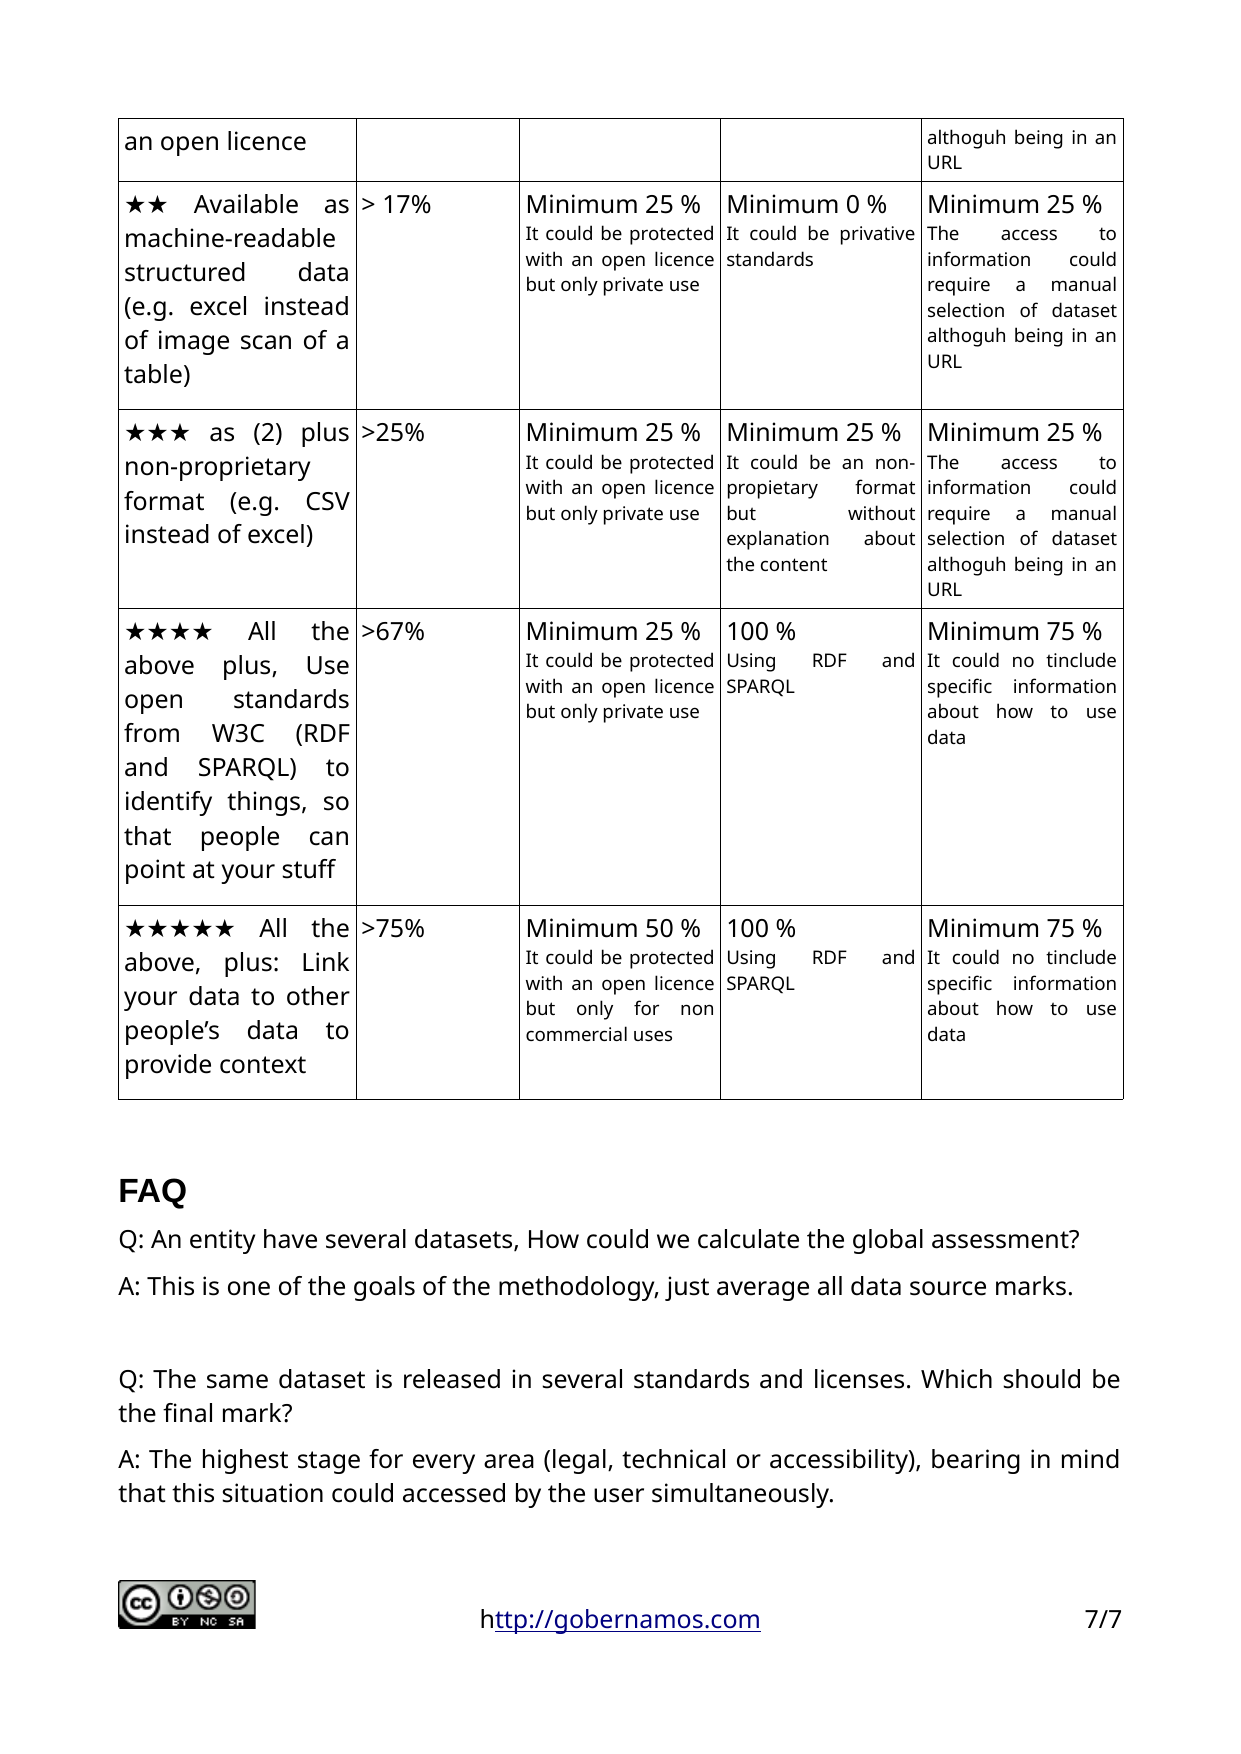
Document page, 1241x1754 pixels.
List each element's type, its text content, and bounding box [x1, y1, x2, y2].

table_cell ★★★ as (2) plus non-proprietary format (e.g. CSV instead of excel) [119, 410, 356, 608]
table_cell Minimum 25 % It could be an non-propietary format but without explanation about the content [721, 410, 921, 608]
table_cell Minimum 25 % It could be protected with an open licence but only private use [520, 609, 720, 904]
text Q: An entity have several datasets, How could we calculate the global assessment? [118, 1222, 1122, 1256]
table_cell [357, 119, 519, 181]
table_cell Minimum 25 % The access to information could require a manual selection of dataset althoguh being in an URL [922, 182, 1123, 409]
table_cell >75% [357, 906, 519, 1099]
table_cell 100 % Using RDF and SPARQL [721, 906, 921, 1099]
table_cell >67% [357, 609, 519, 904]
table_cell Minimum 50 % It could be protected with an open licence but only for non commercial uses [520, 906, 720, 1099]
table_cell ★★★★★ All the above, plus: Link your data to other people’s data to provide context [119, 906, 356, 1099]
table_cell >25% [357, 410, 519, 608]
text A: This is one of the goals of the methodology, just average all data source marks. [118, 1268, 1122, 1302]
table_cell > 17% [357, 182, 519, 409]
table_cell Minimum 25 % It could be protected with an open licence but only private use [520, 182, 720, 409]
picture [118, 1580, 256, 1629]
table_cell Minimum 25 % It could be protected with an open licence but only private use [520, 410, 720, 608]
table_cell Minimum 75 % It could no tinclude specific information about how to use data [922, 906, 1123, 1099]
table_cell Minimum 0 % It could be privative standards [721, 182, 921, 409]
table_cell Minimum 75 % It could no tinclude specific information about how to use data [922, 609, 1123, 904]
table_cell althoguh being in an URL [922, 119, 1123, 181]
table_cell 100 % Using RDF and SPARQL [721, 609, 921, 904]
table_cell [721, 119, 921, 181]
table_cell Minimum 25 % The access to information could require a manual selection of dataset althoguh being in an URL [922, 410, 1123, 608]
table_cell [520, 119, 720, 181]
subtitle FAQ [118, 1171, 1122, 1209]
table_cell ★★ Available as machine-readable structured data (e.g. excel instead of image scan of a table) [119, 182, 356, 409]
table_cell an open licence [119, 119, 356, 181]
text A: The highest stage for every area (legal, technical or accessibility), bearing in mind that this situation could accessed by the user simultaneously. [118, 1442, 1122, 1510]
text Q: The same dataset is released in several standards and licenses. Which should be the final mark? [118, 1361, 1122, 1429]
table_cell ★★★★ All the above plus, Use open standards from W3C (RDF and SPARQL) to identify things, so that people can point at your stuff [119, 609, 356, 904]
